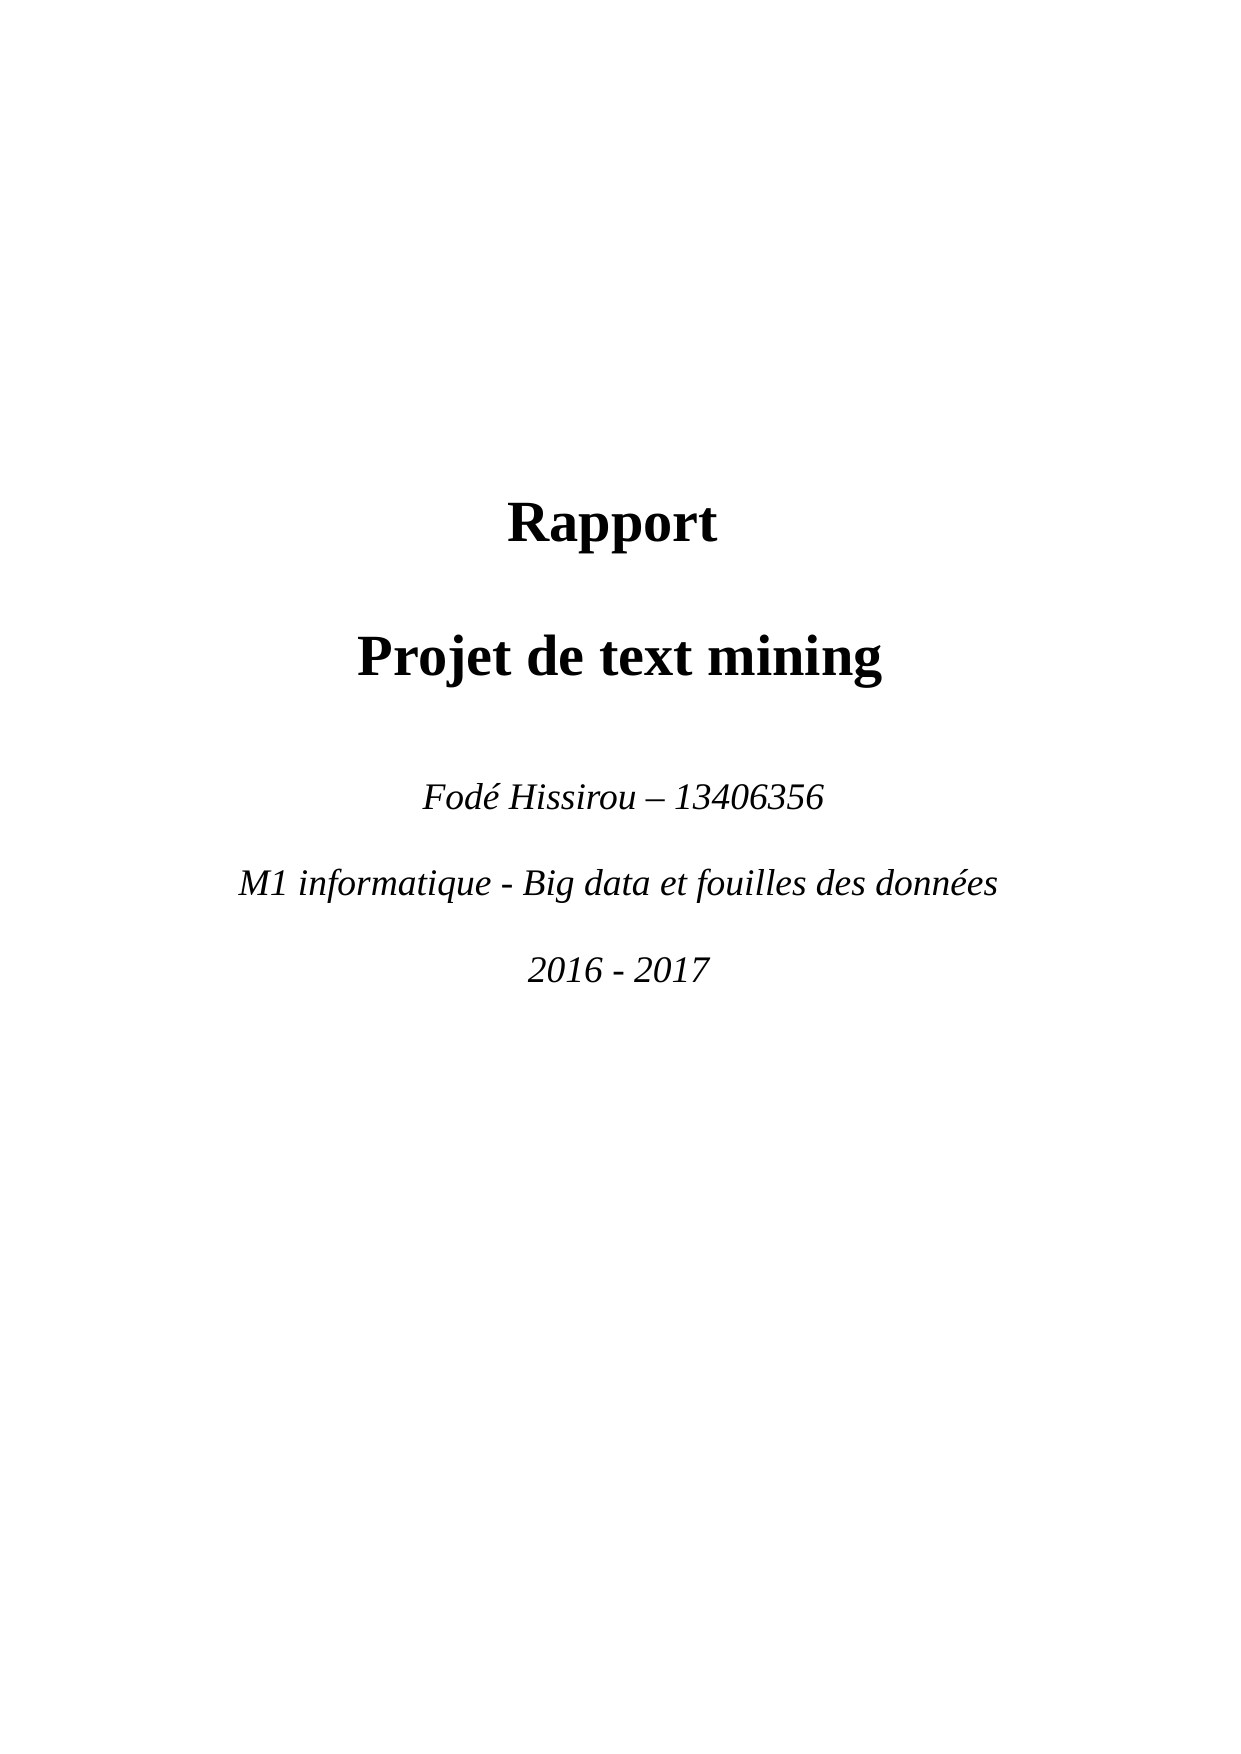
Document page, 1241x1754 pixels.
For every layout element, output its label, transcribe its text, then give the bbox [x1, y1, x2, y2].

text 2016 - 2017 [118, 947, 1122, 990]
text Rapport [118, 487, 1122, 554]
text Fodé Hissirou – 13406356 [118, 774, 1122, 818]
text M1 informatique - Big data et fouilles des données [118, 861, 1122, 904]
text Projet de text mining [118, 621, 1122, 688]
